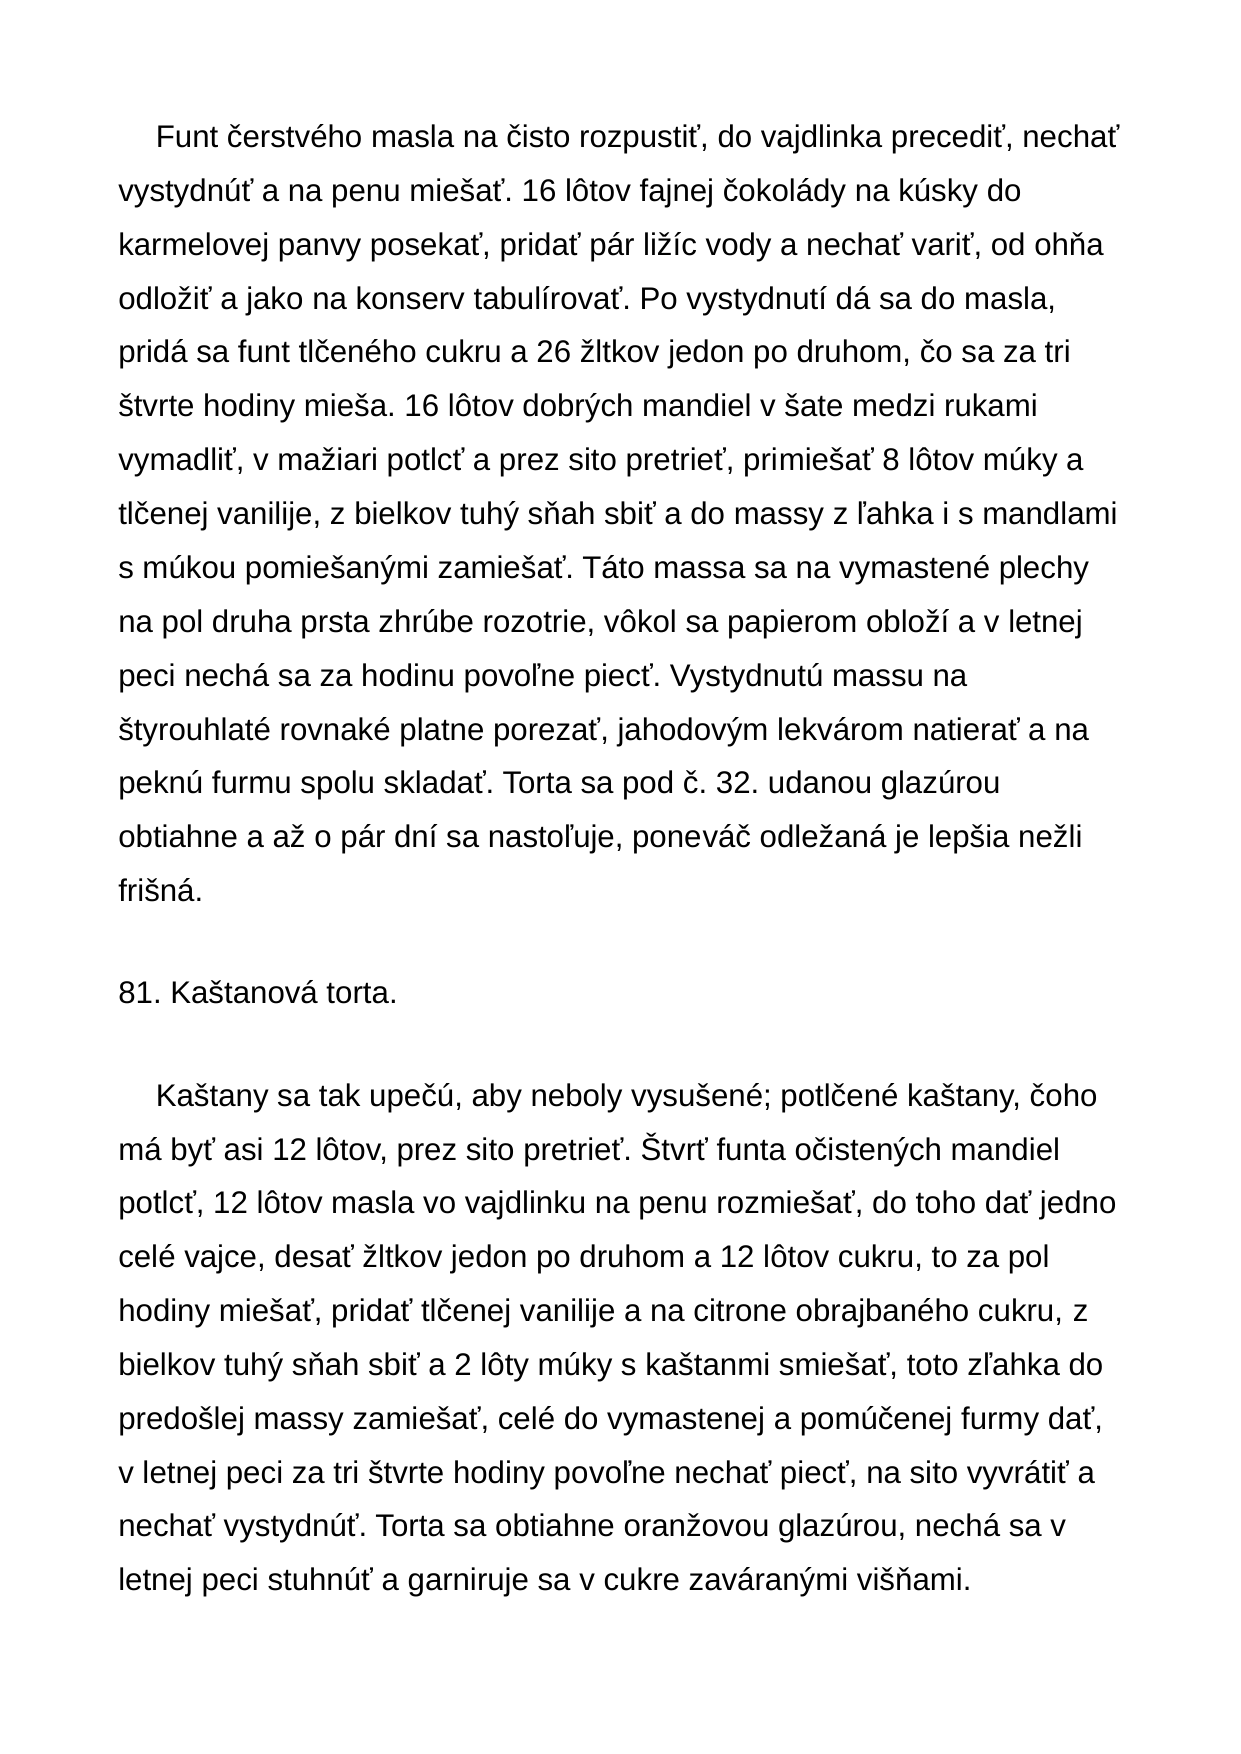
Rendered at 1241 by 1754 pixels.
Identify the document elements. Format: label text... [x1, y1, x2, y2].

text Kaštany sa tak upečú, aby neboly vysušené; potlčené kaštany, čoho má byť asi 12 lôtov, prez sito pretrieť. Štvrť funta očistených mandiel potlcť, 12 lôtov masla vo vajdlinku na penu rozmiešať, do toho dať jedno celé vajce, desať žltkov jedon po druhom a 12 lôtov cukru, to za pol hodiny miešať, pridať tlčenej vanilije a na citrone obrajbaného cukru, z bielkov tuhý sňah sbiť a 2 lôty múky s kaštanmi smiešať, toto zľahka do predošlej massy zamiešať, celé do vymastenej a pomúčenej furmy dať, v letnej peci za tri štvrte hodiny po­voľne nechať piecť, na sito vyvrátiť a nechať vystydnúť. Torta sa obtiahne oranžovou glazúrou, nechá sa v letnej peci stuhnúť a garniruje sa v cukre zaváranými višňami. [118, 1077, 1122, 1597]
text Funt čerstvého masla na čisto rozpustiť, do vajdlinka precediť, nechať vystydnúť a na penu miešať. 16 lôtov fajnej čokolády na kúsky do karmelovej panvy posekať, pridať pár ližíc vody a nechať variť, od ohňa odložiť a jako na konserv tabulírovať. Po vystydnutí dá sa do masla, pridá sa funt tlčeného cukru a 26 žltkov jedon po druhom, čo sa za tri štvrte hodiny mieša. 16 lôtov dobrých mandiel v šate medzi rukami vymadliť, v mažiari potlcť a prez sito pretrieť, pri­miešať 8 lôtov múky a tlčenej vanilije, z bielkov tuhý sňah sbiť a do massy z ľahka i s mandlami s múkou pomiešanými zamiešať. Táto massa sa na vymastené plechy na pol druha prsta zhrúbe rozotrie, vôkol sa papierom obloží a v letnej peci nechá sa za hodinu povoľne piecť. Vystydnutú massu na štyrouhlaté rovnaké platne porezať, jahodovým lekvárom natierať a na peknú furmu spolu skladať. Torta sa pod č. 32. udanou glazúrou obtiahne a až o pár dní sa nastoľuje, pone­váč odležaná je lepšia nežli frišná. [118, 118, 1122, 908]
text 81. Kaštanová torta. [118, 974, 1122, 1010]
